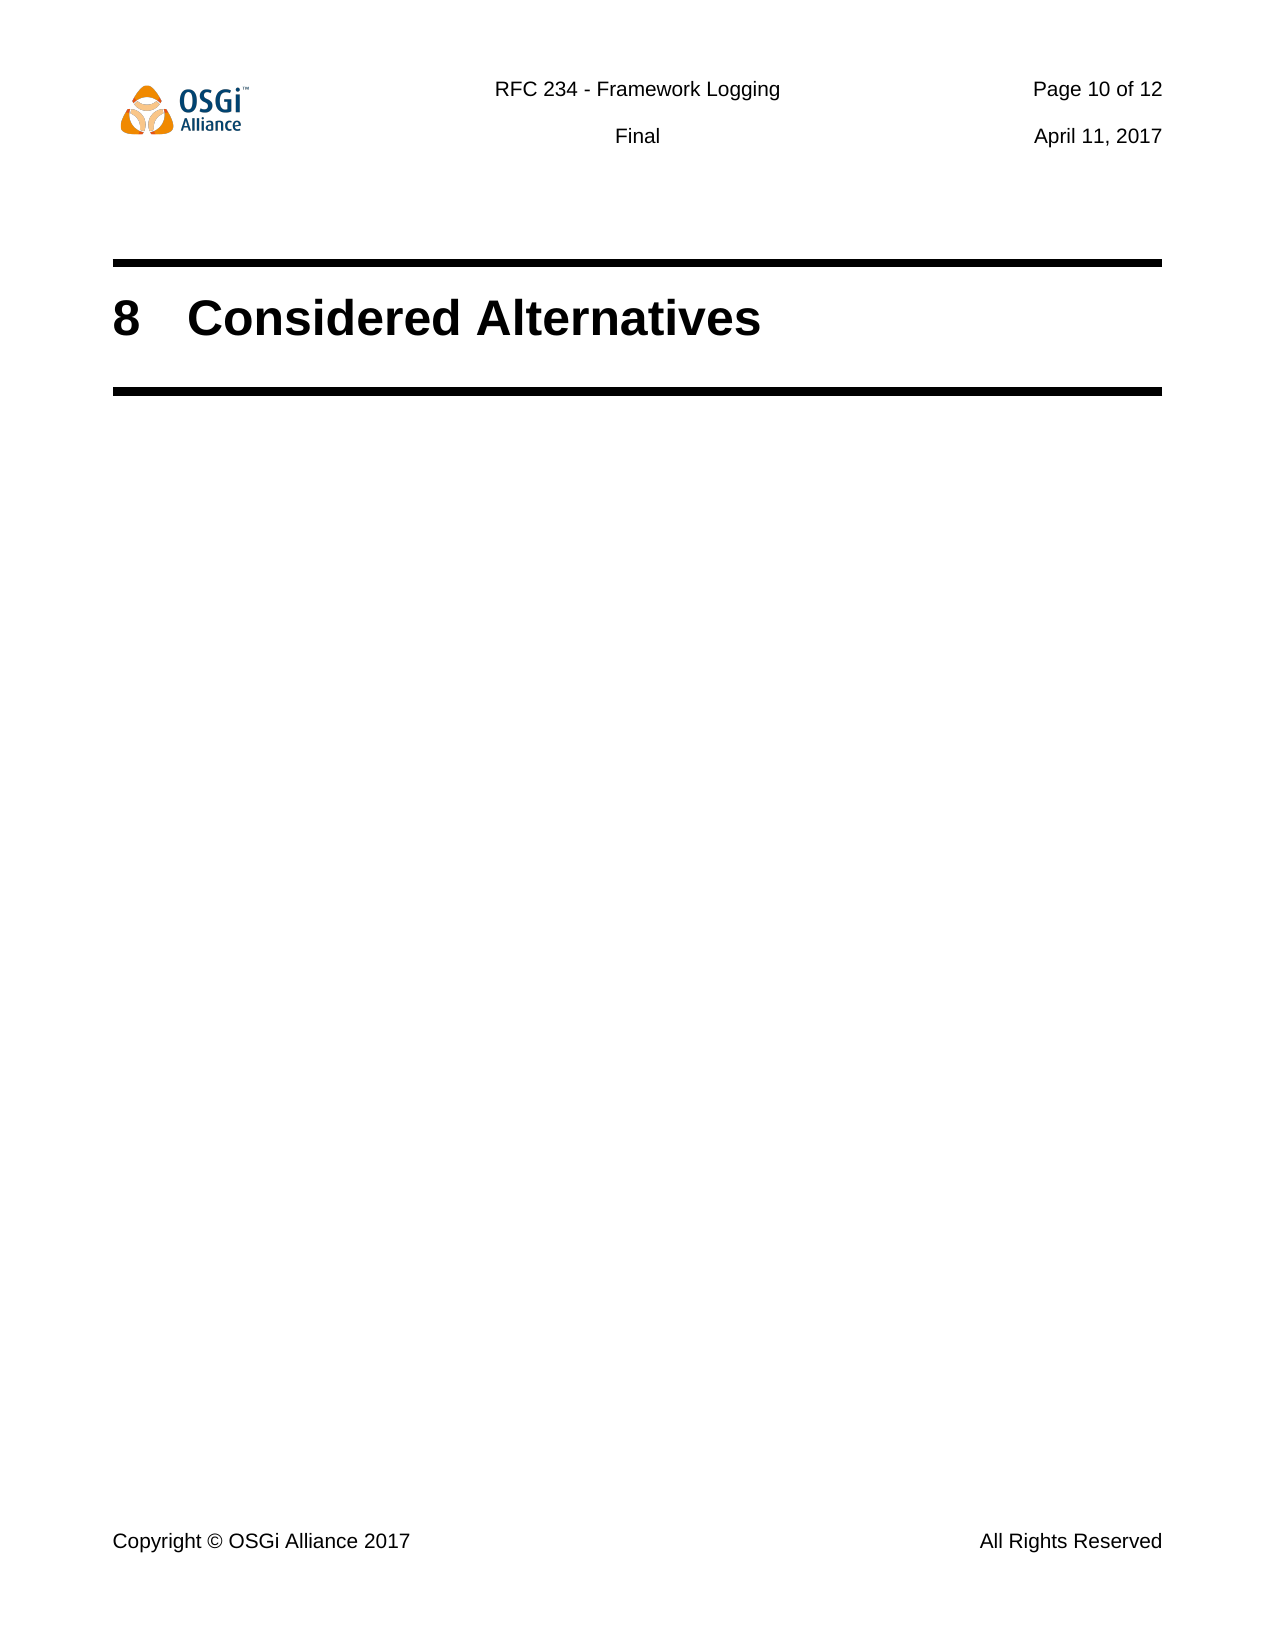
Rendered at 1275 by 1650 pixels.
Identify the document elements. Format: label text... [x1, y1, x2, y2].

picture [113, 78, 257, 142]
subtitle Considered Alternatives [112, 260, 1162, 396]
